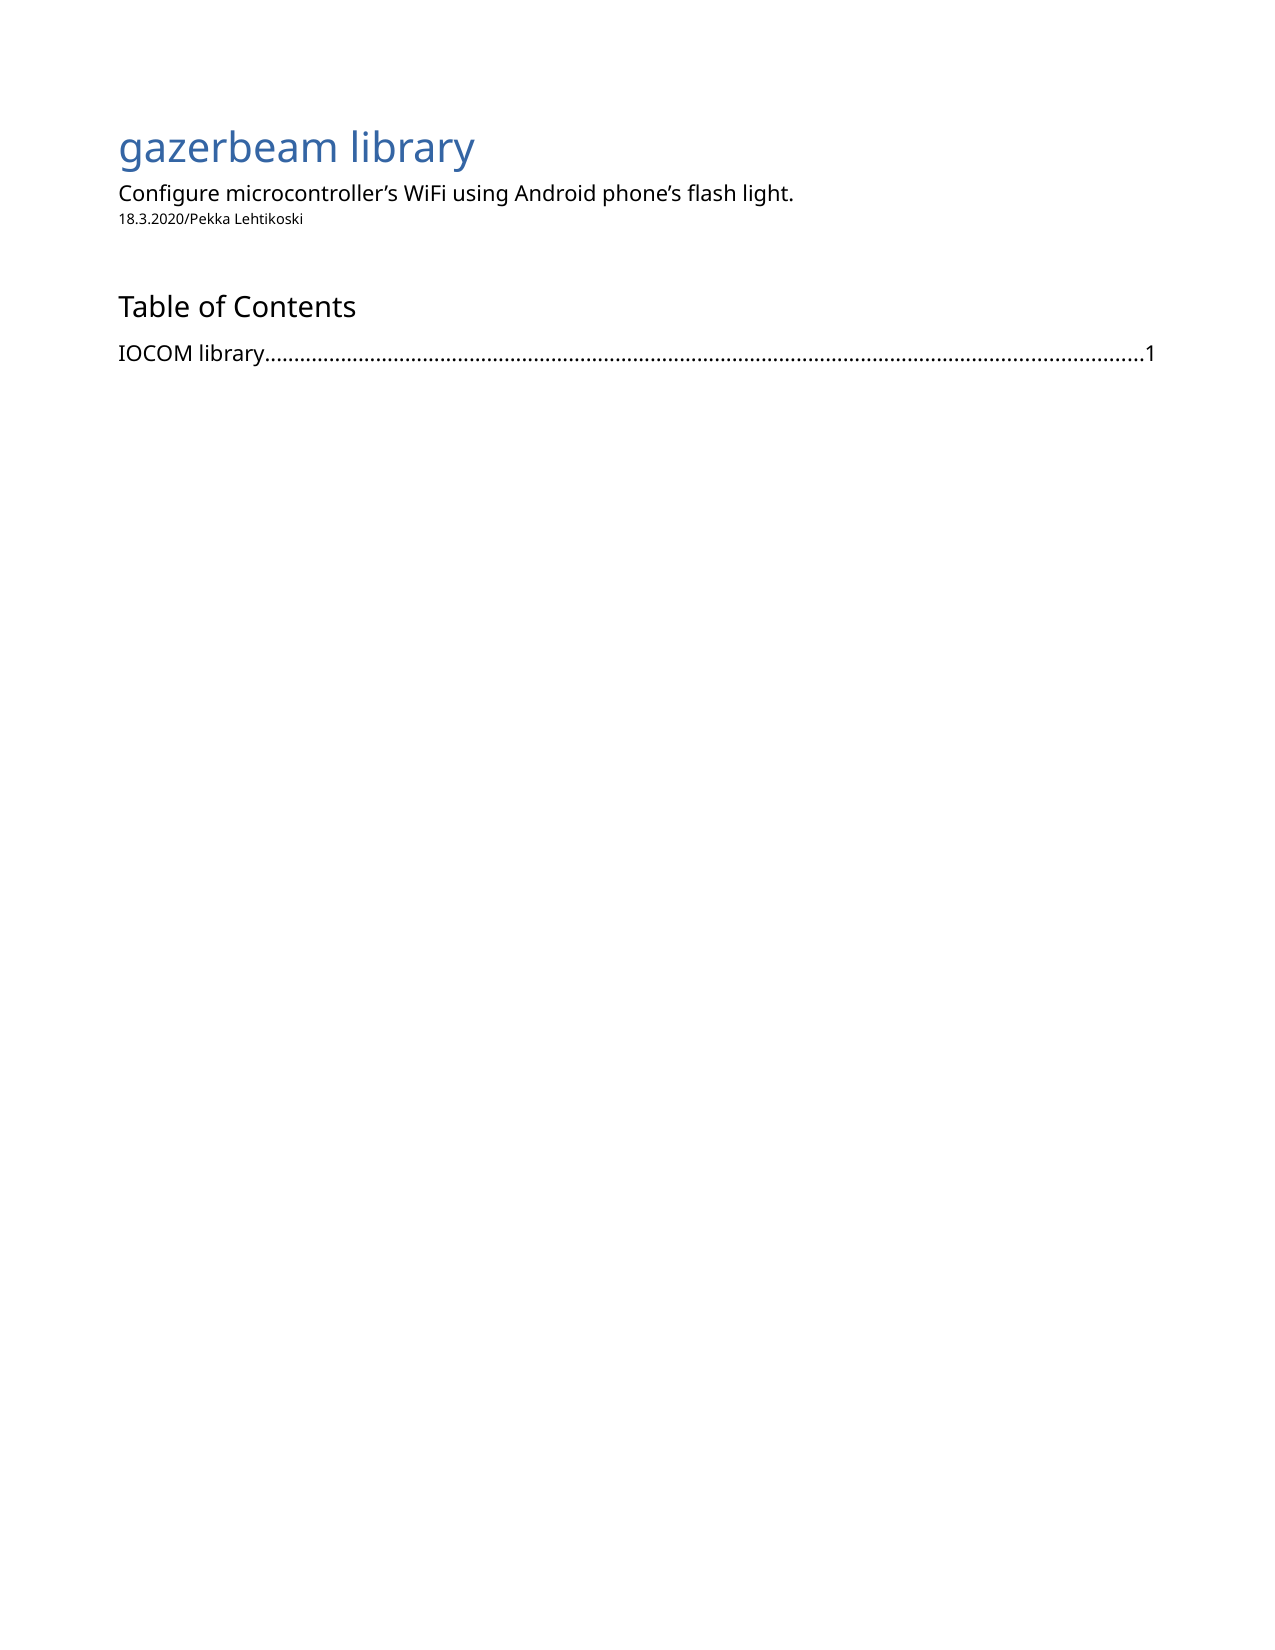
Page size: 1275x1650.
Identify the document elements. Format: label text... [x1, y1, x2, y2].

text IOCOM library 1 [118, 338, 1157, 368]
text Configure microcontroller’s WiFi using Android phone’s flash light. [118, 178, 1157, 207]
text 18.3.2020/Pekka Lehtikoski [118, 209, 1157, 229]
subtitle Table of Contents [118, 286, 1157, 326]
text gazerbeam library [118, 118, 1157, 175]
